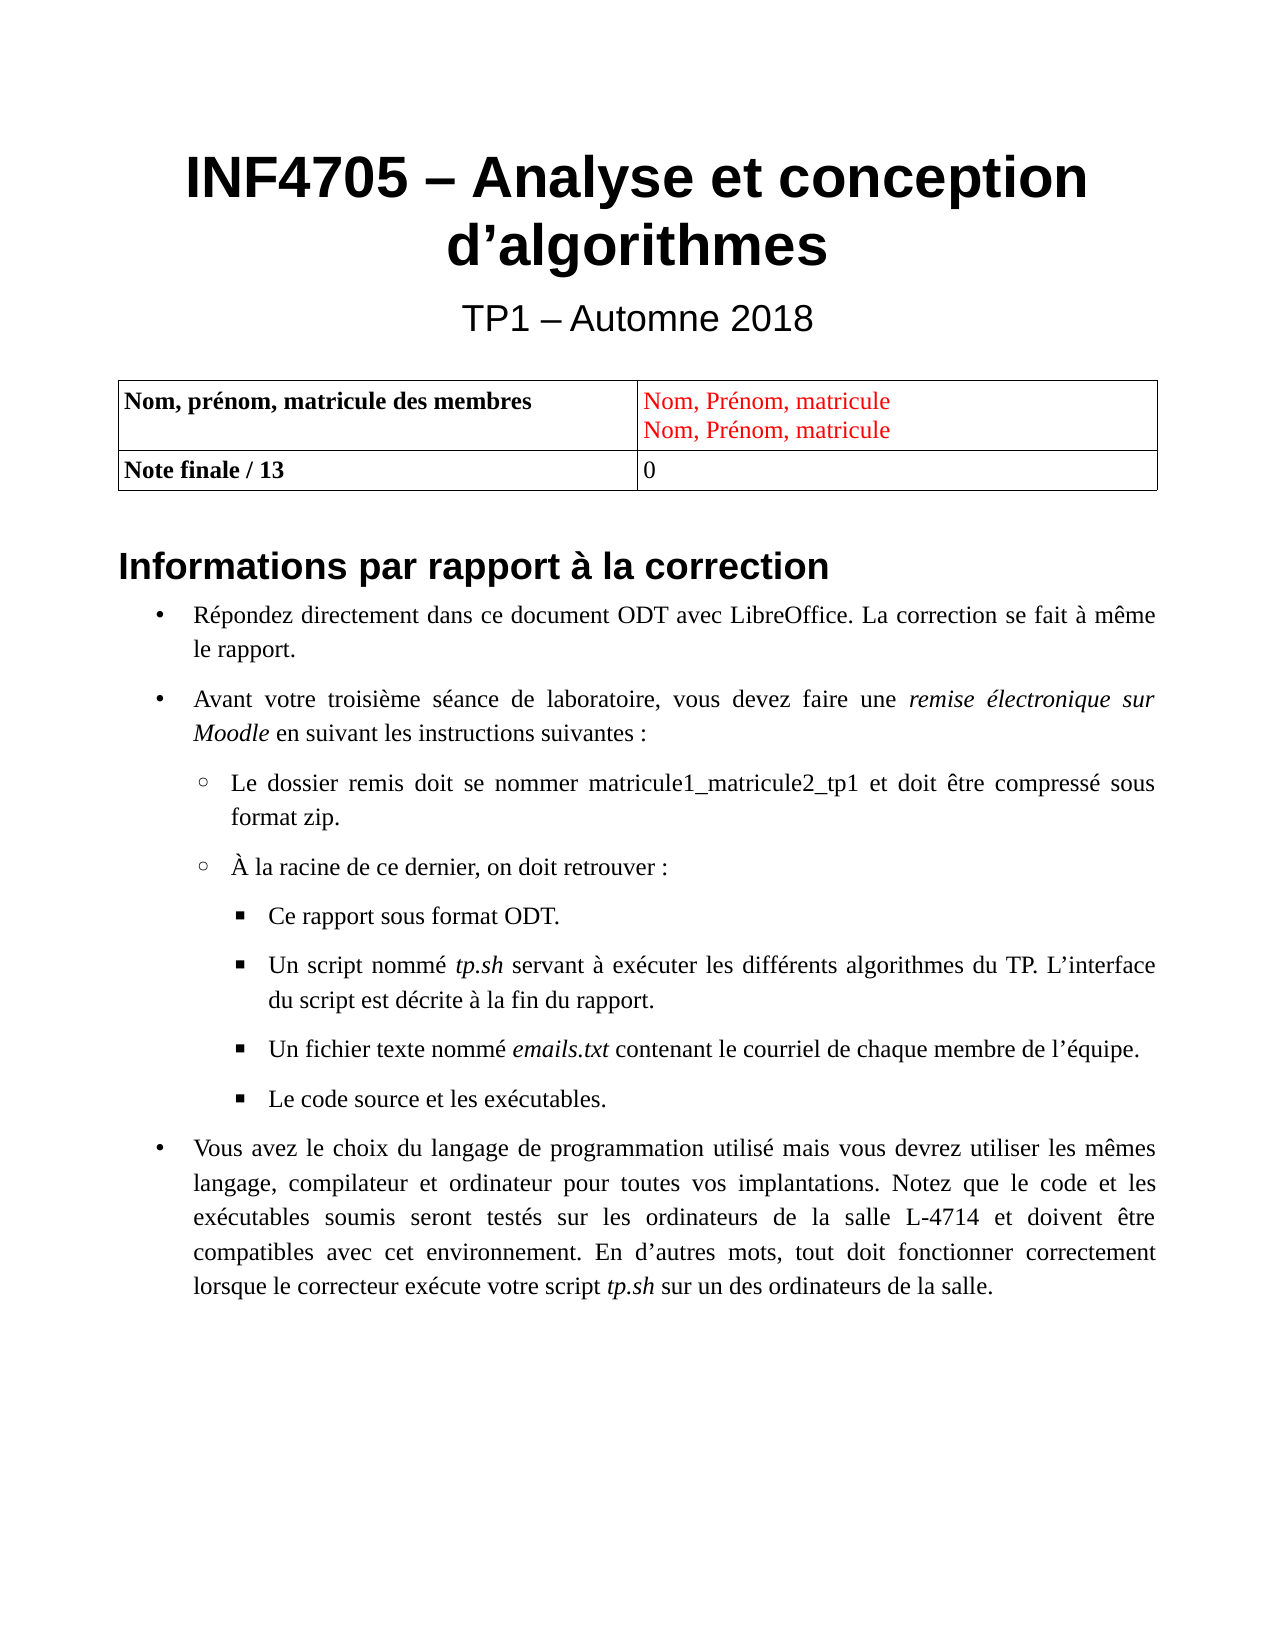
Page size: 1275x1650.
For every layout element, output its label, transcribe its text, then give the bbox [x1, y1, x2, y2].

list Ce rapport sous format ODT. [231, 901, 1157, 930]
list Le dossier remis doit se nommer matricule1_matricule2_tp1 et doit être compressé sous format zip. [193, 768, 1157, 831]
table_cell 0 [638, 451, 1157, 490]
table_header Nom, prénom, matricule des membres [119, 381, 637, 449]
title INF4705 – Analyse et conception d’algorithmes [118, 143, 1157, 277]
list Vous avez le choix du langage de programmation utilisé mais vous devrez utiliser les mêmes langage, compilateur et ordinateur pour toutes vos implantations. Notez que le code et les exécutables soumis seront testés sur les ordinateurs de la salle L-4714 et doivent être compatibles avec cet environnement. En d’autres mots, tout doit fonctionner correctement lorsque le correcteur exécute votre script tp.sh sur un des ordinateurs de la salle. [156, 1133, 1157, 1300]
list Répondez directement dans ce document ODT avec LibreOffice. La correction se fait à même le rapport. [156, 600, 1157, 663]
list Un script nommé tp.sh servant à exécuter les différents algorithmes du TP. L’interface du script est décrite à la fin du rapport. [231, 951, 1157, 1014]
subtitle Informations par rapport à la correction [118, 544, 1157, 587]
list Avant votre troisième séance de laboratoire, vous devez faire une remise électronique sur Moodle en suivant les instructions suivantes : [156, 684, 1157, 747]
subtitle TP1 – Automne 2018 [118, 296, 1157, 339]
table_cell Note finale / 13 [119, 451, 637, 490]
list À la racine de ce dernier, on doit retrouver : [193, 852, 1157, 880]
list Le code source et les exécutables. [231, 1084, 1157, 1113]
list Un fichier texte nommé emails.txt contenant le courriel de chaque membre de l’équipe. [231, 1034, 1157, 1063]
table_header Nom, Prénom, matricule Nom, Prénom, matricule [638, 381, 1157, 449]
